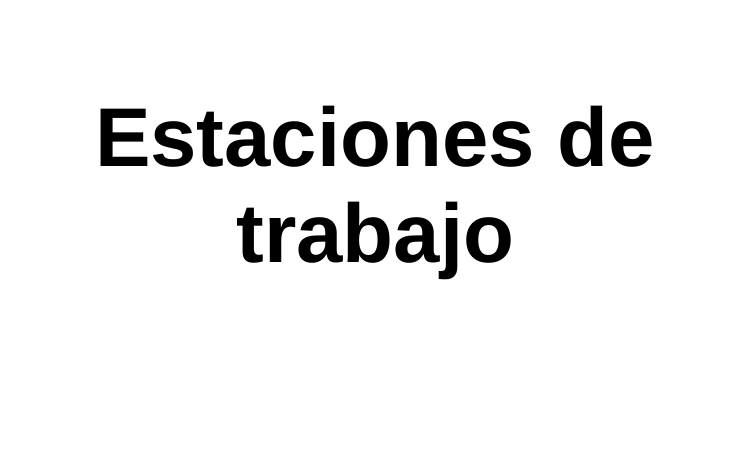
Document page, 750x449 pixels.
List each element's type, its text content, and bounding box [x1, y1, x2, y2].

title Estaciones de trabajo [29, 88, 721, 280]
